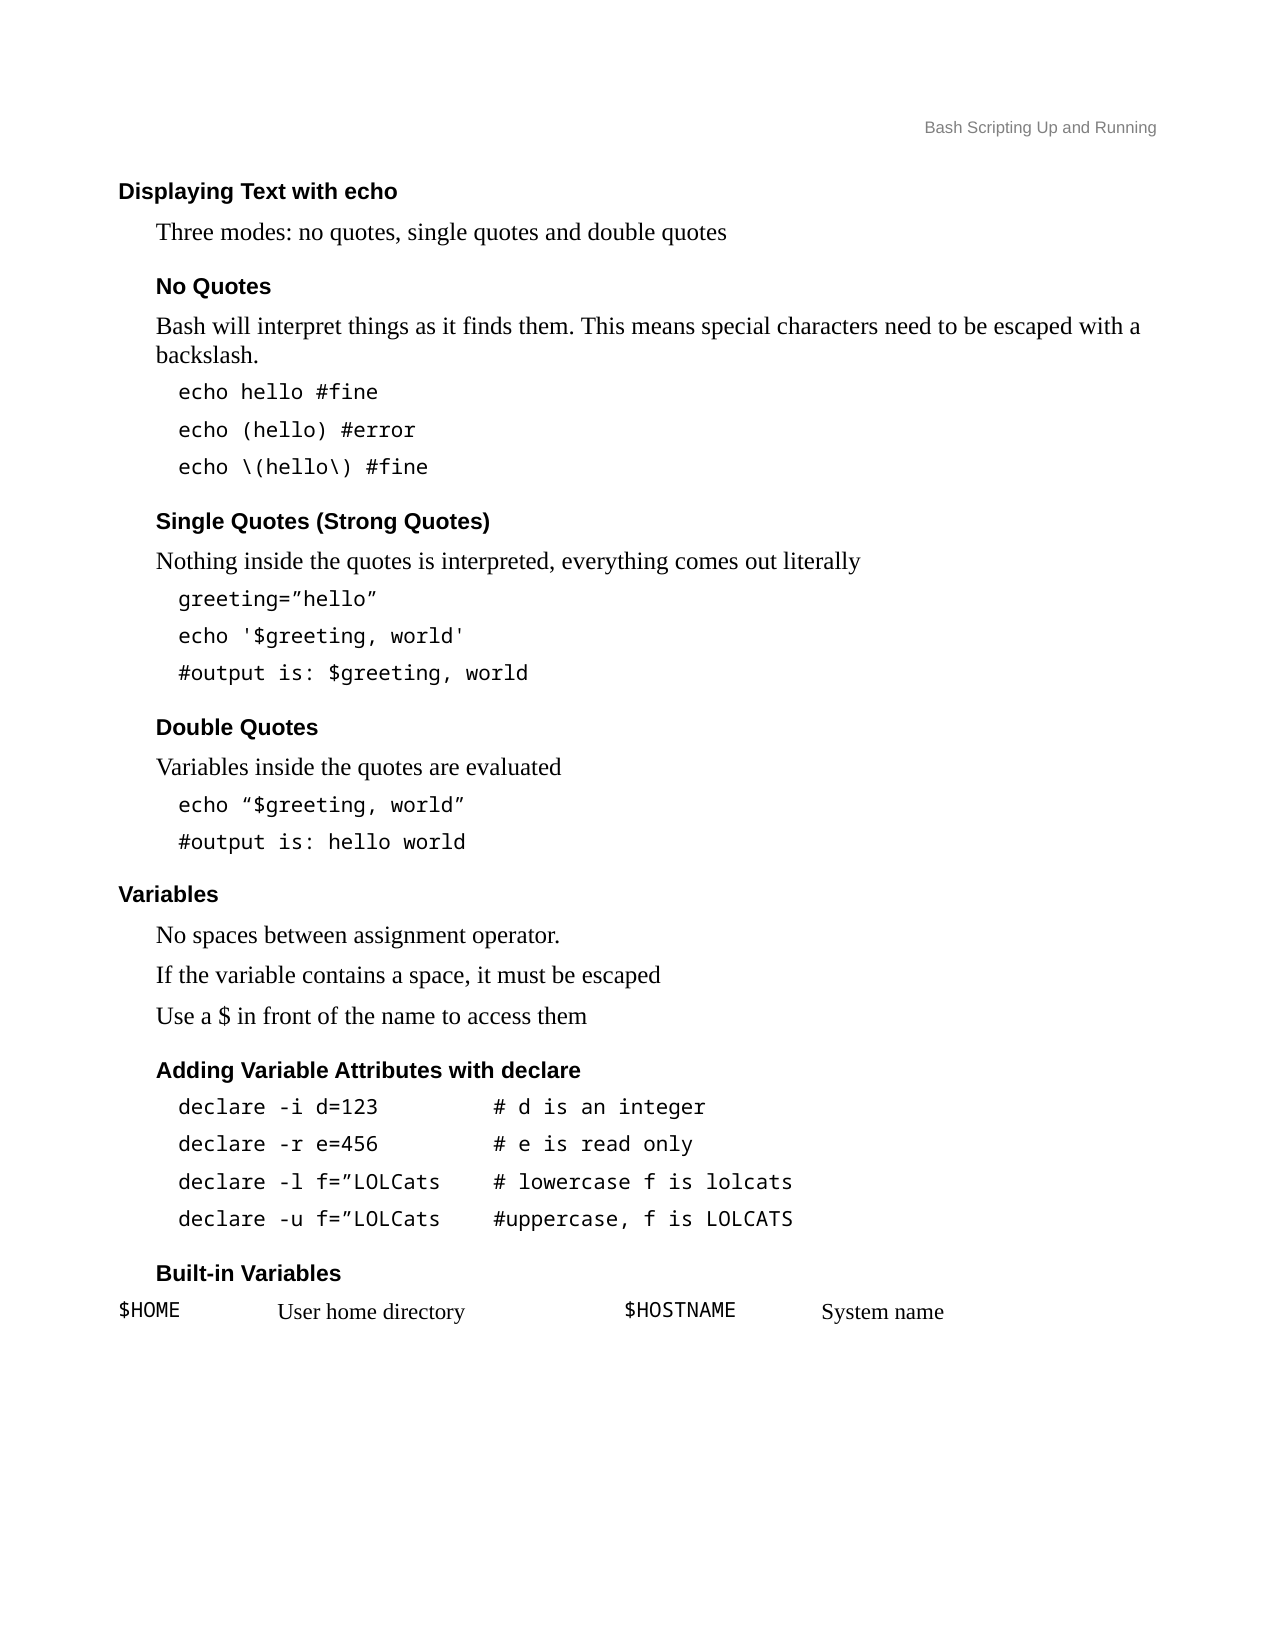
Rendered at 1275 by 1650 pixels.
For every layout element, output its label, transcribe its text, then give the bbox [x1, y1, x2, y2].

subtitle No Quotes [156, 273, 1157, 299]
table_header $HOSTNAME [624, 1286, 812, 1336]
subtitle Double Quotes [156, 714, 1157, 740]
text Three modes: no quotes, single quotes and double quotes [156, 217, 1157, 246]
text Variables inside the quotes are evaluated [156, 752, 1157, 781]
text declare -r e=456 # e is read only [178, 1129, 1157, 1158]
subtitle Single Quotes (Strong Quotes) [156, 508, 1157, 534]
text declare -i d=123 # d is an integer [178, 1092, 1157, 1121]
text declare -u f=”LOLCats #uppercase, f is LOLCATS [178, 1204, 1157, 1233]
subtitle Variables [118, 881, 1157, 907]
text declare -l f=”LOLCats # lowercase f is lolcats [178, 1167, 1157, 1195]
text greeting=”hello” [178, 584, 1157, 612]
text echo (hello) #error [178, 415, 1157, 443]
table_header System name [812, 1286, 1157, 1336]
table_header $HOME [118, 1286, 268, 1336]
text Use a $ in front of the name to access them [156, 1001, 1157, 1030]
table_header [578, 1286, 624, 1336]
text echo '$greeting, world' [178, 621, 1157, 649]
text Bash will interpret things as it finds them. This means special characters need to be escaped with a backslash. [156, 311, 1157, 368]
text #output is: hello world [178, 827, 1157, 856]
subtitle Adding Variable Attributes with declare [156, 1057, 1157, 1083]
text Nothing inside the quotes is interpreted, everything comes out literally [156, 546, 1157, 575]
text echo hello #fine [178, 377, 1157, 406]
text echo \(hello\) #fine [178, 452, 1157, 481]
text echo “$greeting, world” [178, 790, 1157, 818]
text #output is: $greeting, world [178, 658, 1157, 687]
text If the variable contains a space, it must be escaped [156, 960, 1157, 989]
subtitle Built-in Variables [156, 1260, 1157, 1286]
table_header User home directory [268, 1286, 578, 1336]
subtitle Displaying Text with echo [118, 178, 1157, 204]
text No spaces between assignment operator. [156, 920, 1157, 948]
